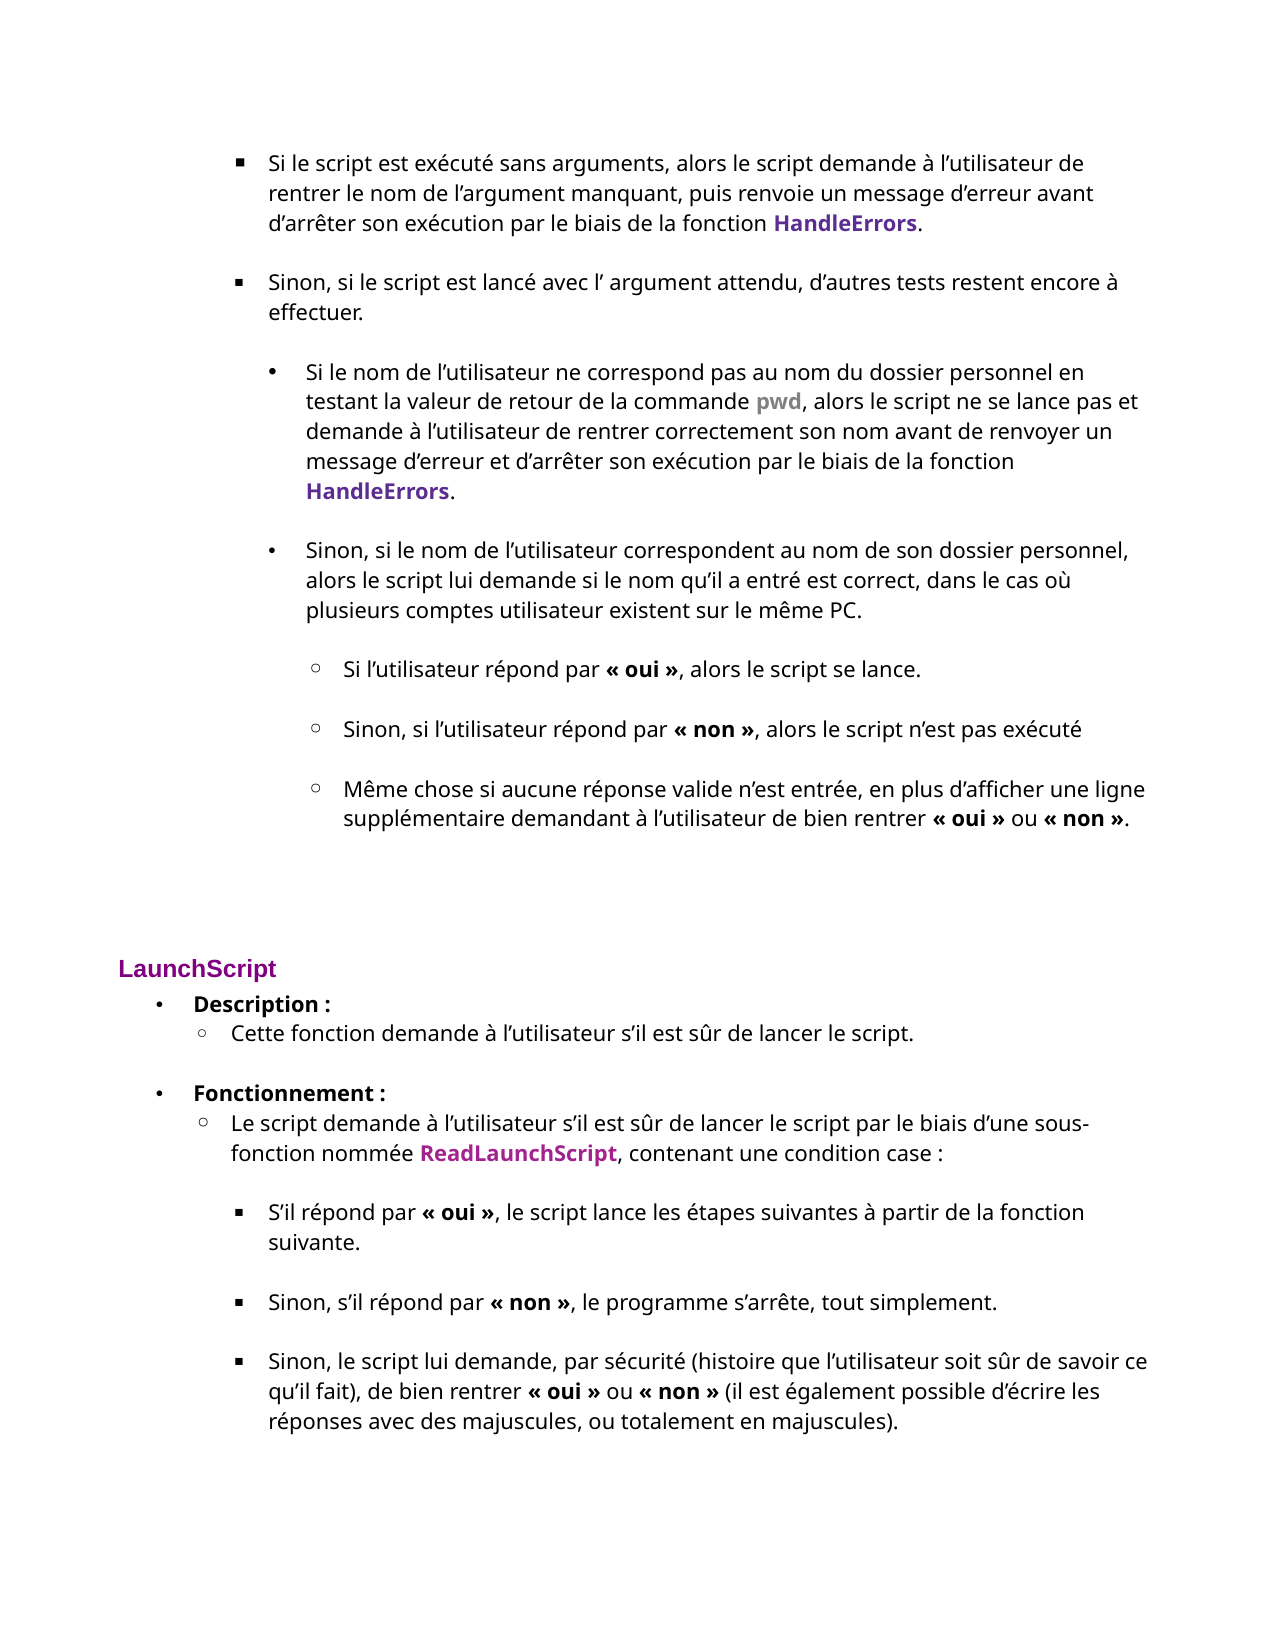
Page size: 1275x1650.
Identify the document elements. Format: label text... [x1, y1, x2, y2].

list Même chose si aucune réponse valide n’est entrée, en plus d’afficher une ligne supplémentaire demandant à l’utilisateur de bien rentrer « oui » ou « non ». [306, 773, 1157, 833]
list Le script demande à l’utilisateur s’il est sûr de lancer le script par le biais d’une sous-fonction nommée ReadLaunchScript, contenant une condition case : [193, 1108, 1157, 1167]
list Sinon, si l’utilisateur répond par « non », alors le script n’est pas exécuté [306, 714, 1157, 744]
list S’il répond par « oui », le script lance les étapes suivantes à partir de la fonction suivante. [231, 1197, 1157, 1257]
list Sinon, si le nom de l’utilisateur correspondent au nom de son dossier personnel, alors le script lui demande si le nom qu’il a entré est correct, dans le cas où plusieurs comptes utilisateur existent sur le même PC. [268, 535, 1157, 624]
list Si le script est exécuté sans arguments, alors le script demande à l’utilisateur de rentrer le nom de l’argument manquant, puis renvoie un message d’erreur avant d’arrêter son exécution par le biais de la fonction HandleErrors. [231, 148, 1157, 237]
list Si l’utilisateur répond par « oui », alors le script se lance. [306, 654, 1157, 684]
list Sinon, le script lui demande, par sécurité (histoire que l’utilisateur soit sûr de savoir ce qu’il fait), de bien rentrer « oui » ou « non » (il est également possible d’écrire les réponses avec des majuscules, ou totalement en majuscules). [231, 1346, 1157, 1435]
list Si le nom de l’utilisateur ne correspond pas au nom du dossier personnel en testant la valeur de retour de la commande pwd, alors le script ne se lance pas et demande à l’utilisateur de rentrer correctement son nom avant de renvoyer un message d’erreur et d’arrêter son exécution par le biais de la fonction HandleErrors. [268, 356, 1157, 505]
list Fonctionnement : [156, 1078, 1157, 1108]
list Cette fonction demande à l’utilisateur s’il est sûr de lancer le script. [193, 1018, 1157, 1048]
subtitle LaunchScript [118, 954, 1157, 982]
list Sinon, si le script est lancé avec l’ argument attendu, d’autres tests restent encore à effectuer. [231, 267, 1157, 327]
list Sinon, s’il répond par « non », le programme s’arrête, tout simplement. [231, 1286, 1157, 1316]
list Description : [156, 988, 1157, 1018]
